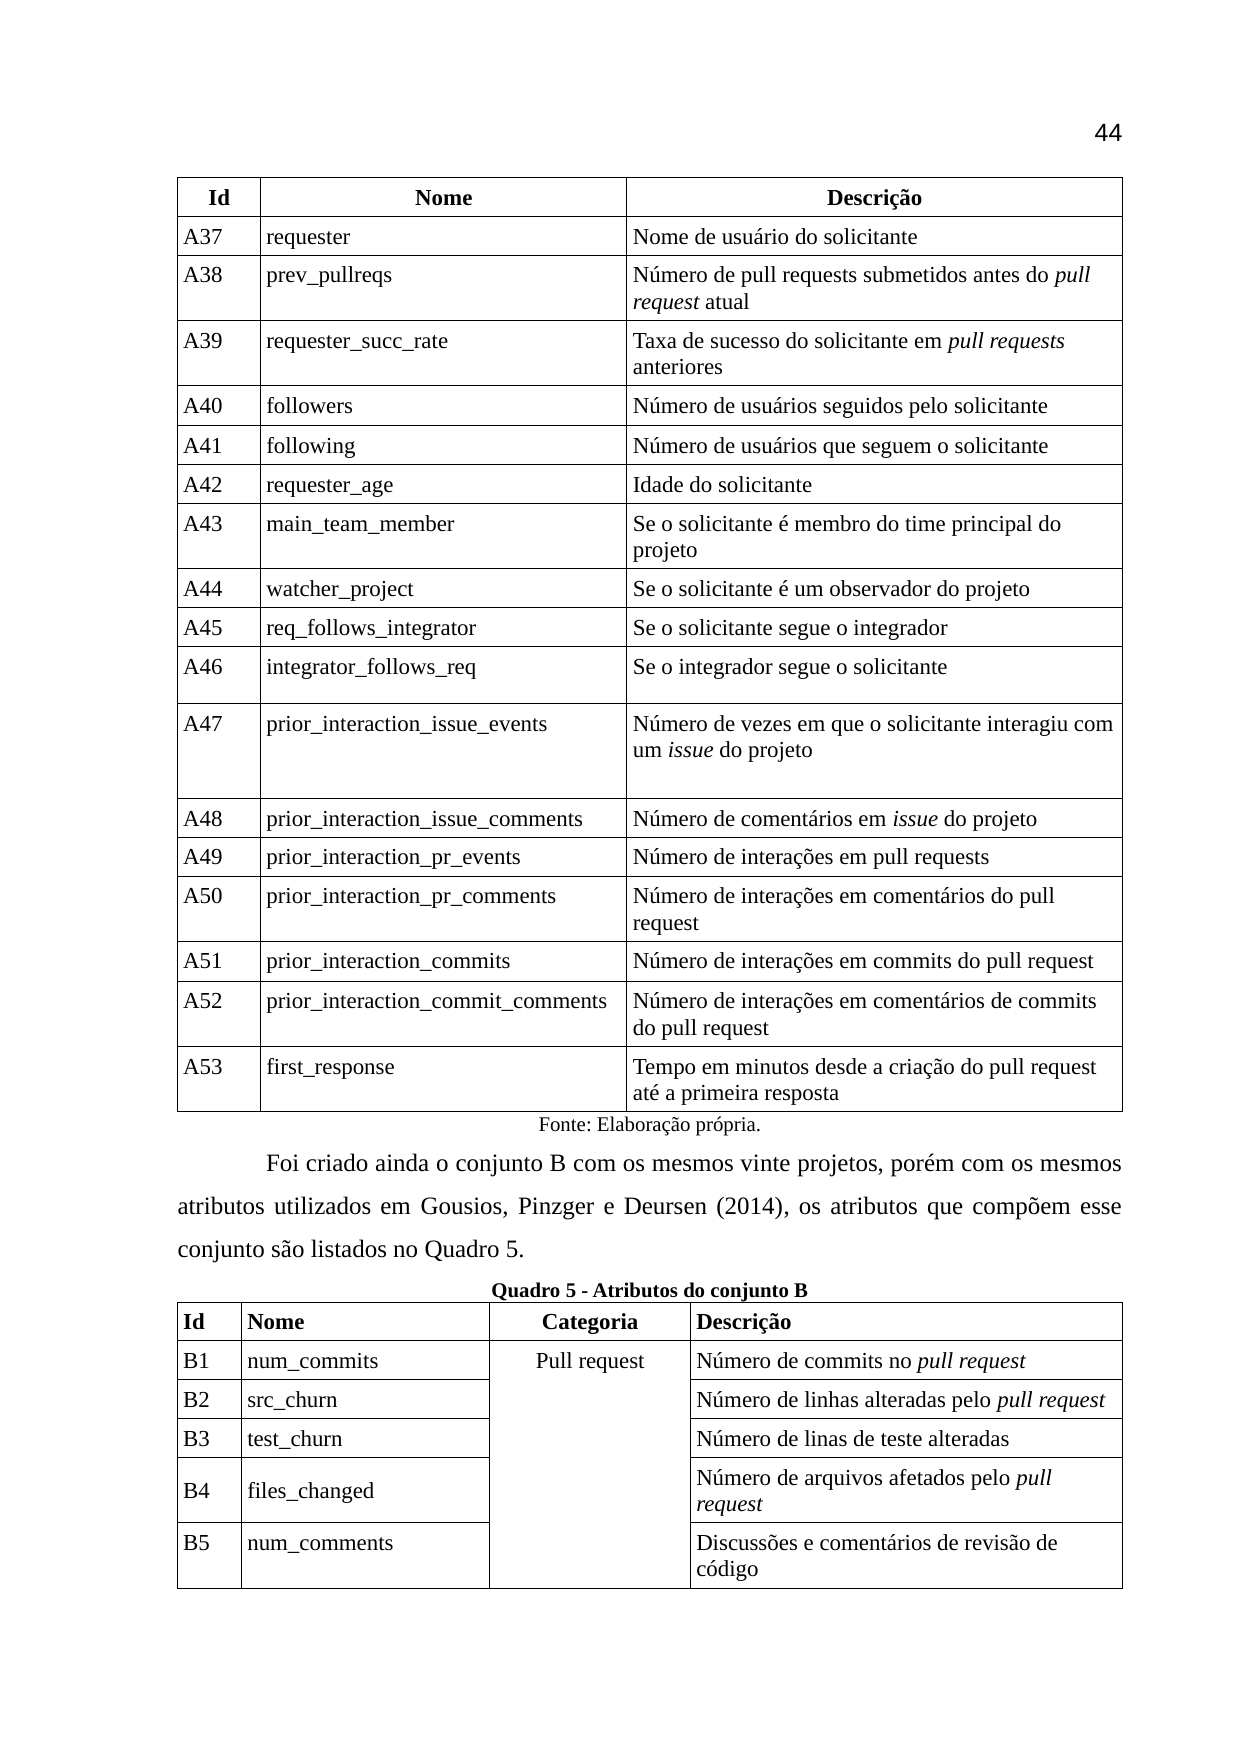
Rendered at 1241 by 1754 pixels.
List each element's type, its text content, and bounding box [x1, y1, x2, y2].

table_cell Número de commits no pull request [691, 1341, 1122, 1379]
table_cell Se o solicitante é membro do time principal do projeto [627, 504, 1122, 568]
table_cell first_response [261, 1047, 626, 1111]
text Foi criado ainda o conjunto B com os mesmos vinte projetos, porém com os mesmos atributos utilizados em Gousios, Pinzger e Deursen (2014), os atributos que compõem esse conjunto são listados no Quadro 5. [177, 1148, 1122, 1263]
table_cell prior_interaction_commit_comments [261, 982, 626, 1046]
table_cell B1 [178, 1341, 241, 1379]
text Fonte: Elaboração própria. [177, 1112, 1122, 1136]
table_cell Se o integrador segue o solicitante [627, 647, 1122, 703]
table_cell Número de interações em comentários de commits do pull request [627, 982, 1122, 1046]
table_cell A50 [178, 877, 260, 941]
table_cell Número de usuários que seguem o solicitante [627, 426, 1122, 464]
table_cell Número de pull requests submetidos antes do pull request atual [627, 256, 1122, 320]
table_cell prior_interaction_pr_comments [261, 877, 626, 941]
table_cell Número de vezes em que o solicitante interagiu com um issue do projeto [627, 704, 1122, 798]
table_cell B5 [178, 1523, 241, 1587]
table_cell A42 [178, 465, 260, 503]
table_cell requester_succ_rate [261, 321, 626, 385]
table_cell A44 [178, 569, 260, 607]
table_cell prior_interaction_commits [261, 942, 626, 981]
table_cell num_commits [242, 1341, 489, 1379]
table_cell A51 [178, 942, 260, 981]
table_cell followers [261, 386, 626, 425]
text Quadro 5 - Atributos do conjunto B [177, 1277, 1122, 1302]
table_header Nome [261, 178, 626, 216]
table_cell A53 [178, 1047, 260, 1111]
table_cell src_churn [242, 1380, 489, 1418]
table_cell Número de interações em comentários do pull request [627, 877, 1122, 941]
table_header Descrição [691, 1303, 1122, 1340]
table_cell B2 [178, 1380, 241, 1418]
table_cell B3 [178, 1419, 241, 1457]
table_cell watcher_project [261, 569, 626, 607]
table_cell files_changed [242, 1458, 489, 1522]
table_cell requester_age [261, 465, 626, 503]
table_cell Número de arquivos afetados pelo pull request [691, 1458, 1122, 1522]
table_cell A40 [178, 386, 260, 425]
table_cell A41 [178, 426, 260, 464]
table_cell prior_interaction_pr_events [261, 838, 626, 876]
table_cell A43 [178, 504, 260, 568]
table_cell A38 [178, 256, 260, 320]
table_cell A45 [178, 608, 260, 646]
table_cell test_churn [242, 1419, 489, 1457]
table_cell req_follows_integrator [261, 608, 626, 646]
table_cell requester [261, 217, 626, 255]
table_cell A48 [178, 799, 260, 837]
table_cell Idade do solicitante [627, 465, 1122, 503]
table_cell Número de linas de teste alteradas [691, 1419, 1122, 1457]
table_header Categoria [490, 1303, 690, 1340]
table_cell Tempo em minutos desde a criação do pull request até a primeira resposta [627, 1047, 1122, 1111]
table_cell Número de usuários seguidos pelo solicitante [627, 386, 1122, 425]
table_cell A46 [178, 647, 260, 703]
table_header Descrição [627, 178, 1122, 216]
table_cell Pull request [490, 1341, 690, 1587]
table_cell Se o solicitante é um observador do projeto [627, 569, 1122, 607]
table_cell A49 [178, 838, 260, 876]
table_cell Número de linhas alteradas pelo pull request [691, 1380, 1122, 1418]
table_cell Se o solicitante segue o integrador [627, 608, 1122, 646]
table_cell integrator_follows_req [261, 647, 626, 703]
table_cell prior_interaction_issue_comments [261, 799, 626, 837]
table_cell B4 [178, 1458, 241, 1522]
table_header Id [178, 178, 260, 216]
table_cell Taxa de sucesso do solicitante em pull requests anteriores [627, 321, 1122, 385]
table_cell A39 [178, 321, 260, 385]
table_cell prior_interaction_issue_events [261, 704, 626, 798]
table_cell num_comments [242, 1523, 489, 1587]
table_cell Nome de usuário do solicitante [627, 217, 1122, 255]
table_cell A47 [178, 704, 260, 798]
table_cell main_team_member [261, 504, 626, 568]
table_header Nome [242, 1303, 489, 1340]
table_cell Número de comentários em issue do projeto [627, 799, 1122, 837]
table_cell Número de interações em commits do pull request [627, 942, 1122, 981]
table_cell following [261, 426, 626, 464]
table_cell Número de interações em pull requests [627, 838, 1122, 876]
table_cell A37 [178, 217, 260, 255]
table_cell Discussões e comentários de revisão de código [691, 1523, 1122, 1587]
table_cell A52 [178, 982, 260, 1046]
table_cell prev_pullreqs [261, 256, 626, 320]
table_header Id [178, 1303, 241, 1340]
